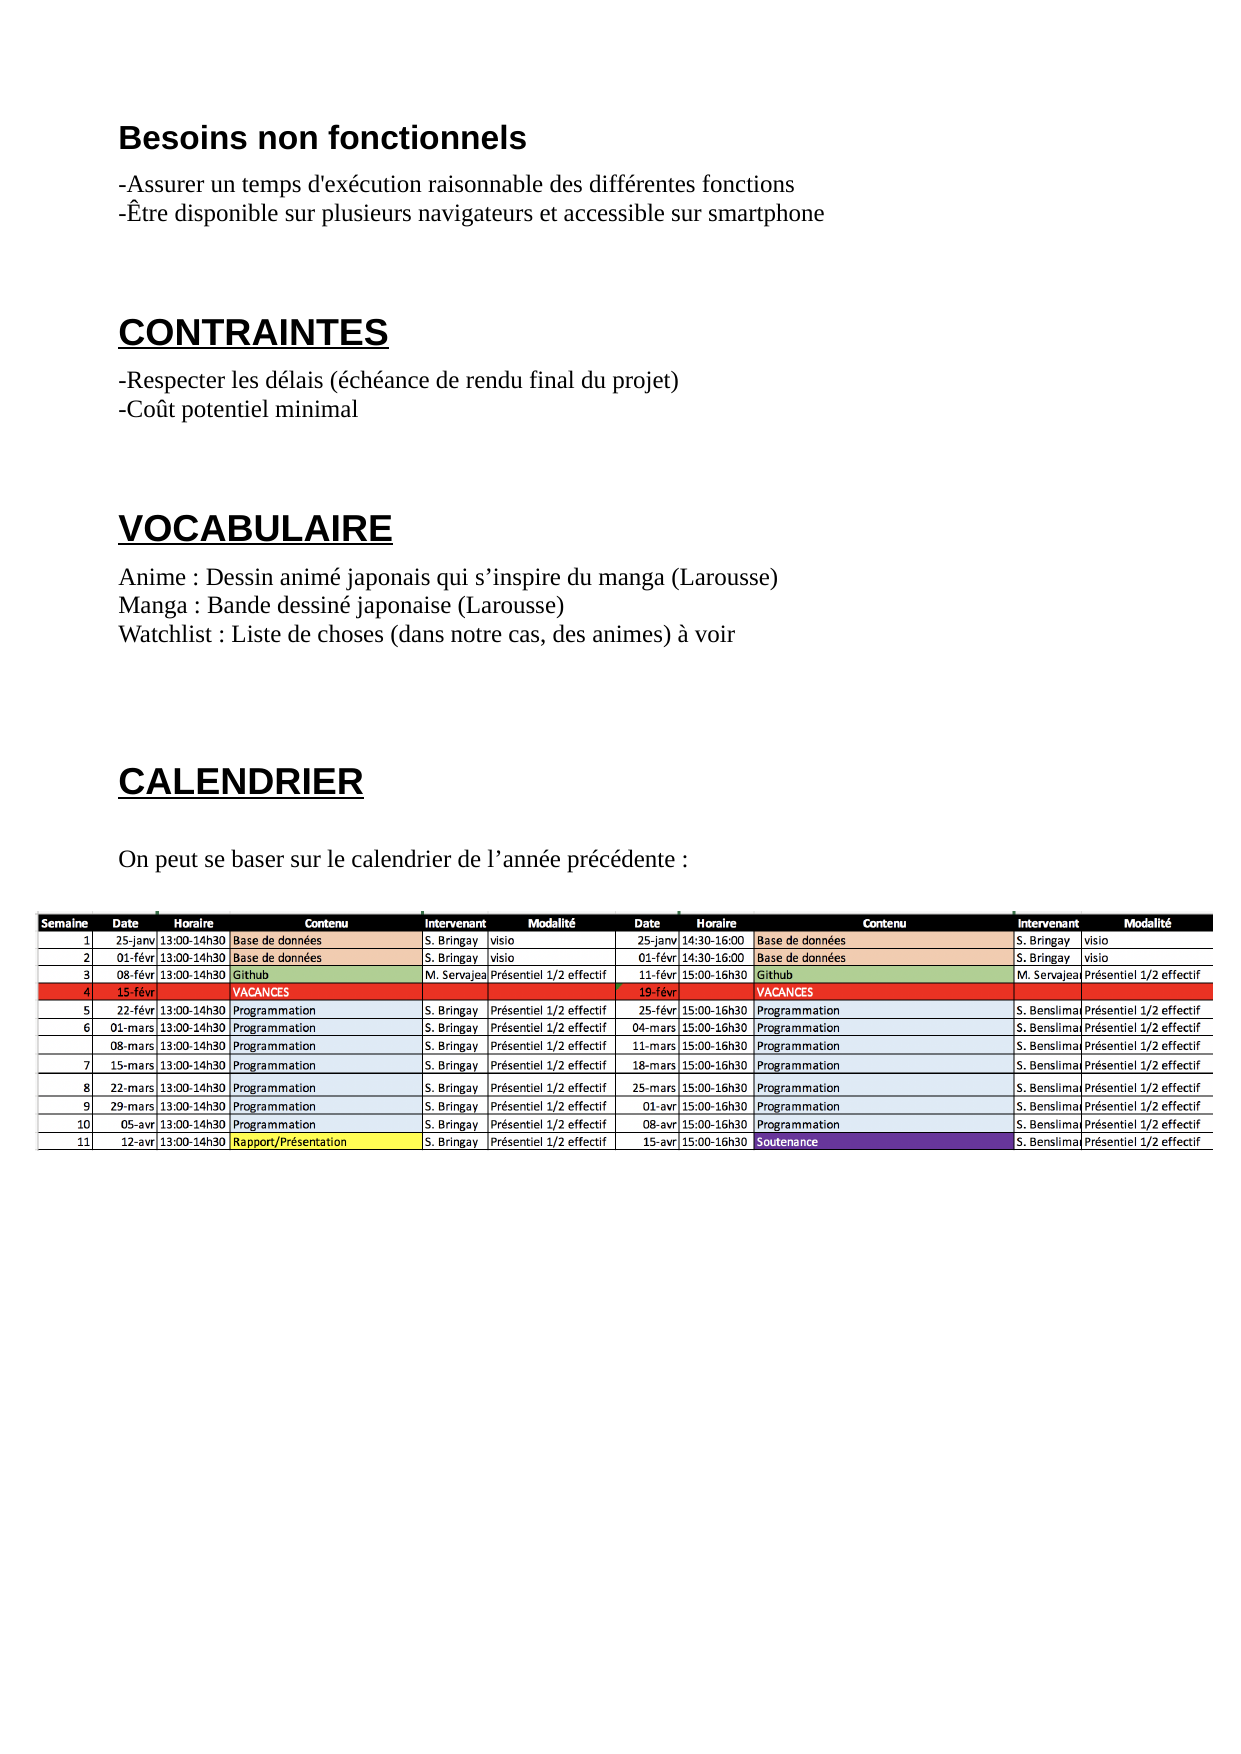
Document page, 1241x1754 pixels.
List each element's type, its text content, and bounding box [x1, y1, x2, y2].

text On peut se baser sur le calendrier de l’année précédente : [118, 844, 1122, 873]
text -Être disponible sur plusieurs navigateurs et accessible sur smartphone [118, 198, 1122, 227]
text Anime : Dessin animé japonais qui s’inspire du manga (Larousse) [118, 562, 1122, 590]
subtitle Besoins non fonctionnels [118, 118, 1122, 157]
text -Respecter les délais (échéance de rendu final du projet) [118, 365, 1122, 394]
subtitle CONTRAINTES [118, 309, 1122, 353]
picture [35, 911, 1213, 1151]
text Manga : Bande dessiné japonaise (Larousse) [118, 590, 1122, 619]
text Watchlist : Liste de choses (dans notre cas, des animes) à voir [118, 619, 1122, 648]
text -Coût potentiel minimal [118, 394, 1122, 423]
text -Assurer un temps d'exécution raisonnable des différentes fonctions [118, 169, 1122, 198]
subtitle VOCABULAIRE [118, 505, 1122, 549]
subtitle CALENDRIER [118, 759, 1122, 803]
